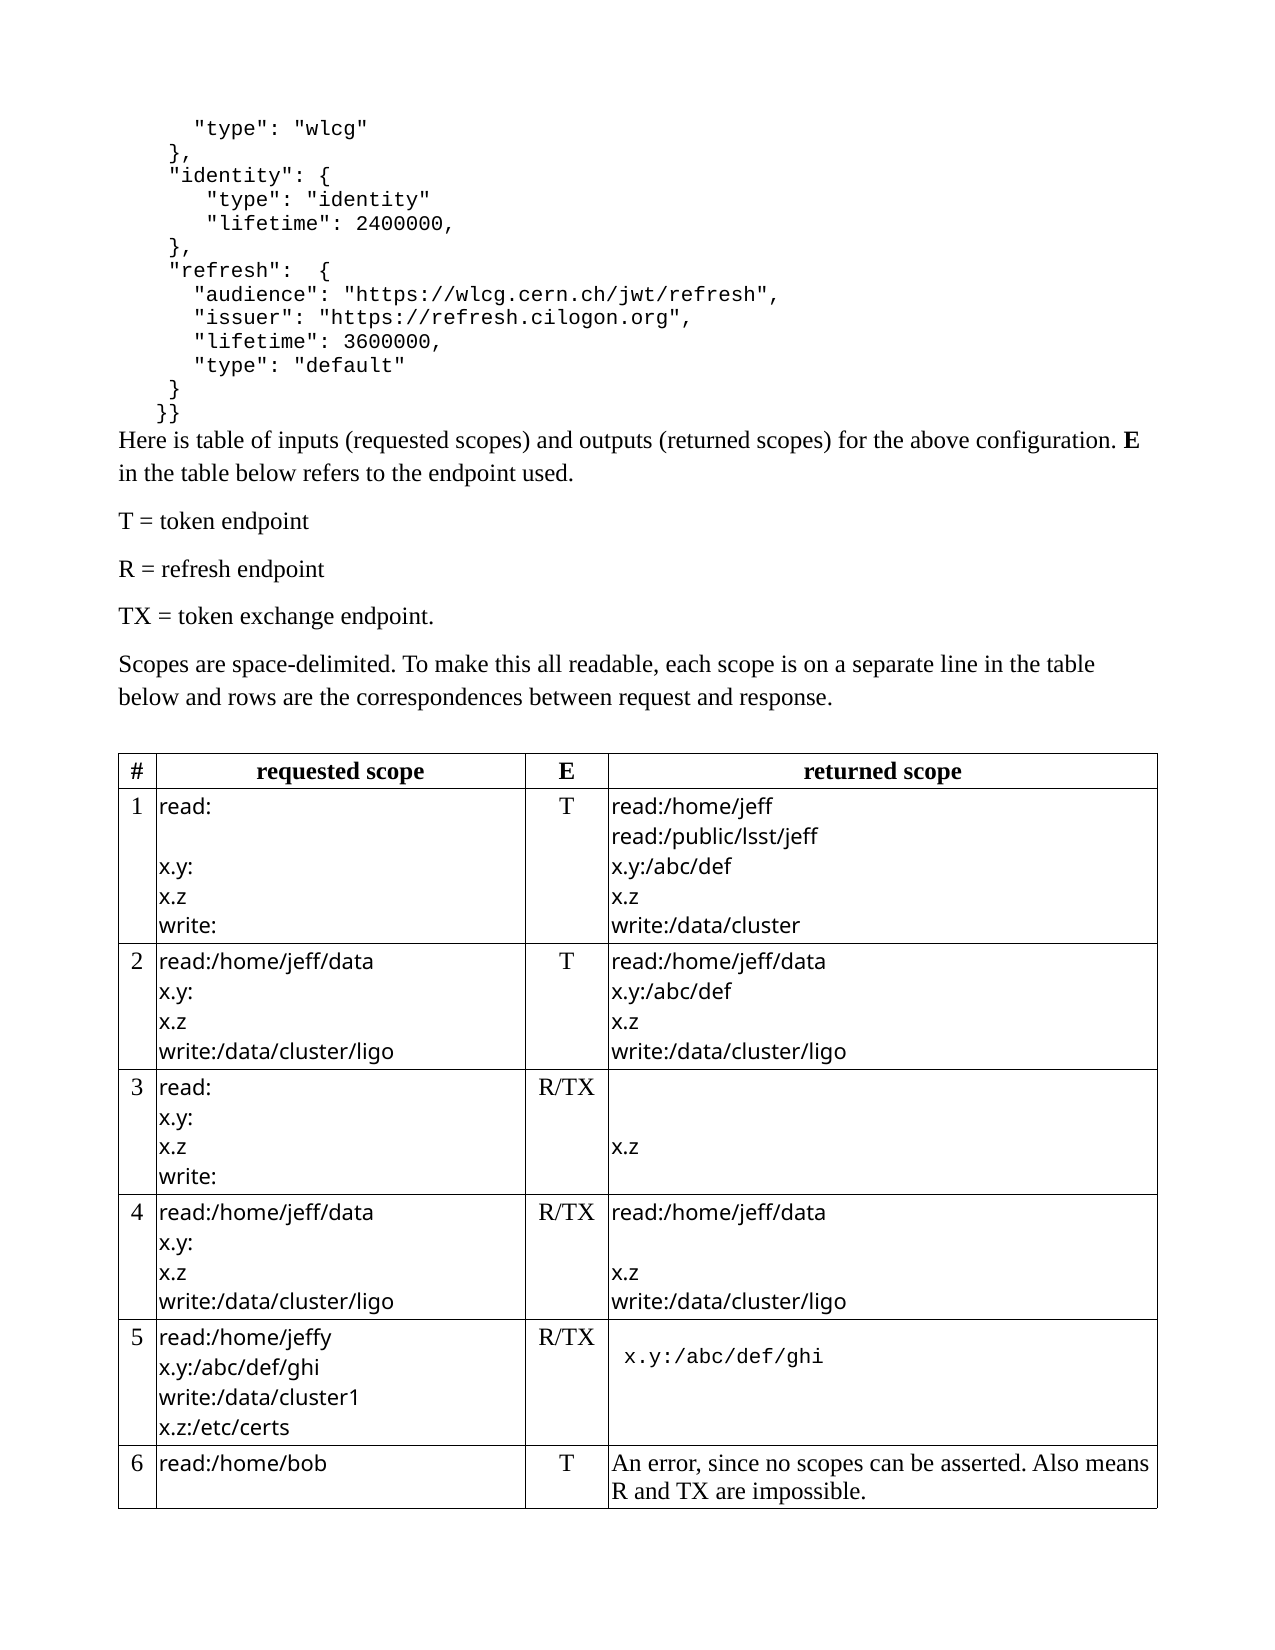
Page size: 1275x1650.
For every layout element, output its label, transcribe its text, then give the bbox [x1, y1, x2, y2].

table_cell T [526, 1446, 608, 1508]
text }} [118, 402, 1157, 426]
table_cell x.z [609, 1070, 1157, 1194]
table_cell read:/home/bob [157, 1446, 525, 1508]
table_cell x.y:/abc/def/ghi [609, 1320, 1157, 1444]
text "type": "wlcg" [118, 118, 1157, 142]
text Scopes are space-delimited. To make this all readable, each scope is on a separate line in the table below and rows are the correspondences between request and response. [118, 649, 1157, 711]
table_cell read:/home/jeffy x.y:/abc/def/ghi write:/data/cluster1 x.z:/etc/certs [157, 1320, 525, 1444]
table_cell 3 [119, 1070, 156, 1194]
text Here is table of inputs (requested scopes) and outputs (returned scopes) for the above configuration. E in the table below refers to the endpoint used. [118, 426, 1157, 487]
table_cell read:/home/jeff/data x.z write:/data/cluster/ligo [609, 1195, 1157, 1319]
table_header # [119, 754, 156, 788]
text "lifetime": 2400000, [118, 213, 1157, 236]
table_cell R/TX [526, 1070, 608, 1194]
table_cell read:/home/jeff read:/public/lsst/jeff x.y:/abc/def x.z write:/data/cluster [609, 789, 1157, 943]
table_cell 6 [119, 1446, 156, 1508]
text "lifetime": 3600000, [118, 331, 1157, 354]
text "type": "identity" [118, 189, 1157, 213]
table_cell 5 [119, 1320, 156, 1444]
table_cell T [526, 944, 608, 1068]
text T = token endpoint [118, 506, 1157, 535]
text "identity": { [118, 165, 1157, 189]
table_cell An error, since no scopes can be asserted. Also means R and TX are impossible. [609, 1446, 1157, 1508]
table_cell read: x.y: x.z write: [157, 789, 525, 943]
table_cell read:/home/jeff/data x.y: x.z write:/data/cluster/ligo [157, 1195, 525, 1319]
text }, [118, 236, 1157, 260]
table_cell 4 [119, 1195, 156, 1319]
table_cell read: x.y: x.z write: [157, 1070, 525, 1194]
text } [118, 378, 1157, 402]
table_cell R/TX [526, 1195, 608, 1319]
table_cell T [526, 789, 608, 943]
table_cell read:/home/jeff/data x.y:/abc/def x.z write:/data/cluster/ligo [609, 944, 1157, 1068]
text "issuer": "https://refresh.cilogon.org", [118, 307, 1157, 331]
table_cell read:/home/jeff/data x.y: x.z write:/data/cluster/ligo [157, 944, 525, 1068]
table_header requested scope [157, 754, 525, 788]
text "type": "default" [118, 354, 1157, 378]
table_header returned scope [609, 754, 1157, 788]
text }, [118, 142, 1157, 165]
text "audience": "https://wlcg.cern.ch/jwt/refresh", [118, 284, 1157, 307]
table_cell 2 [119, 944, 156, 1068]
table_cell R/TX [526, 1320, 608, 1444]
text R = refresh endpoint [118, 554, 1157, 582]
text "refresh": { [118, 260, 1157, 284]
table_header E [526, 754, 608, 788]
table_cell 1 [119, 789, 156, 943]
text TX = token exchange endpoint. [118, 601, 1157, 630]
